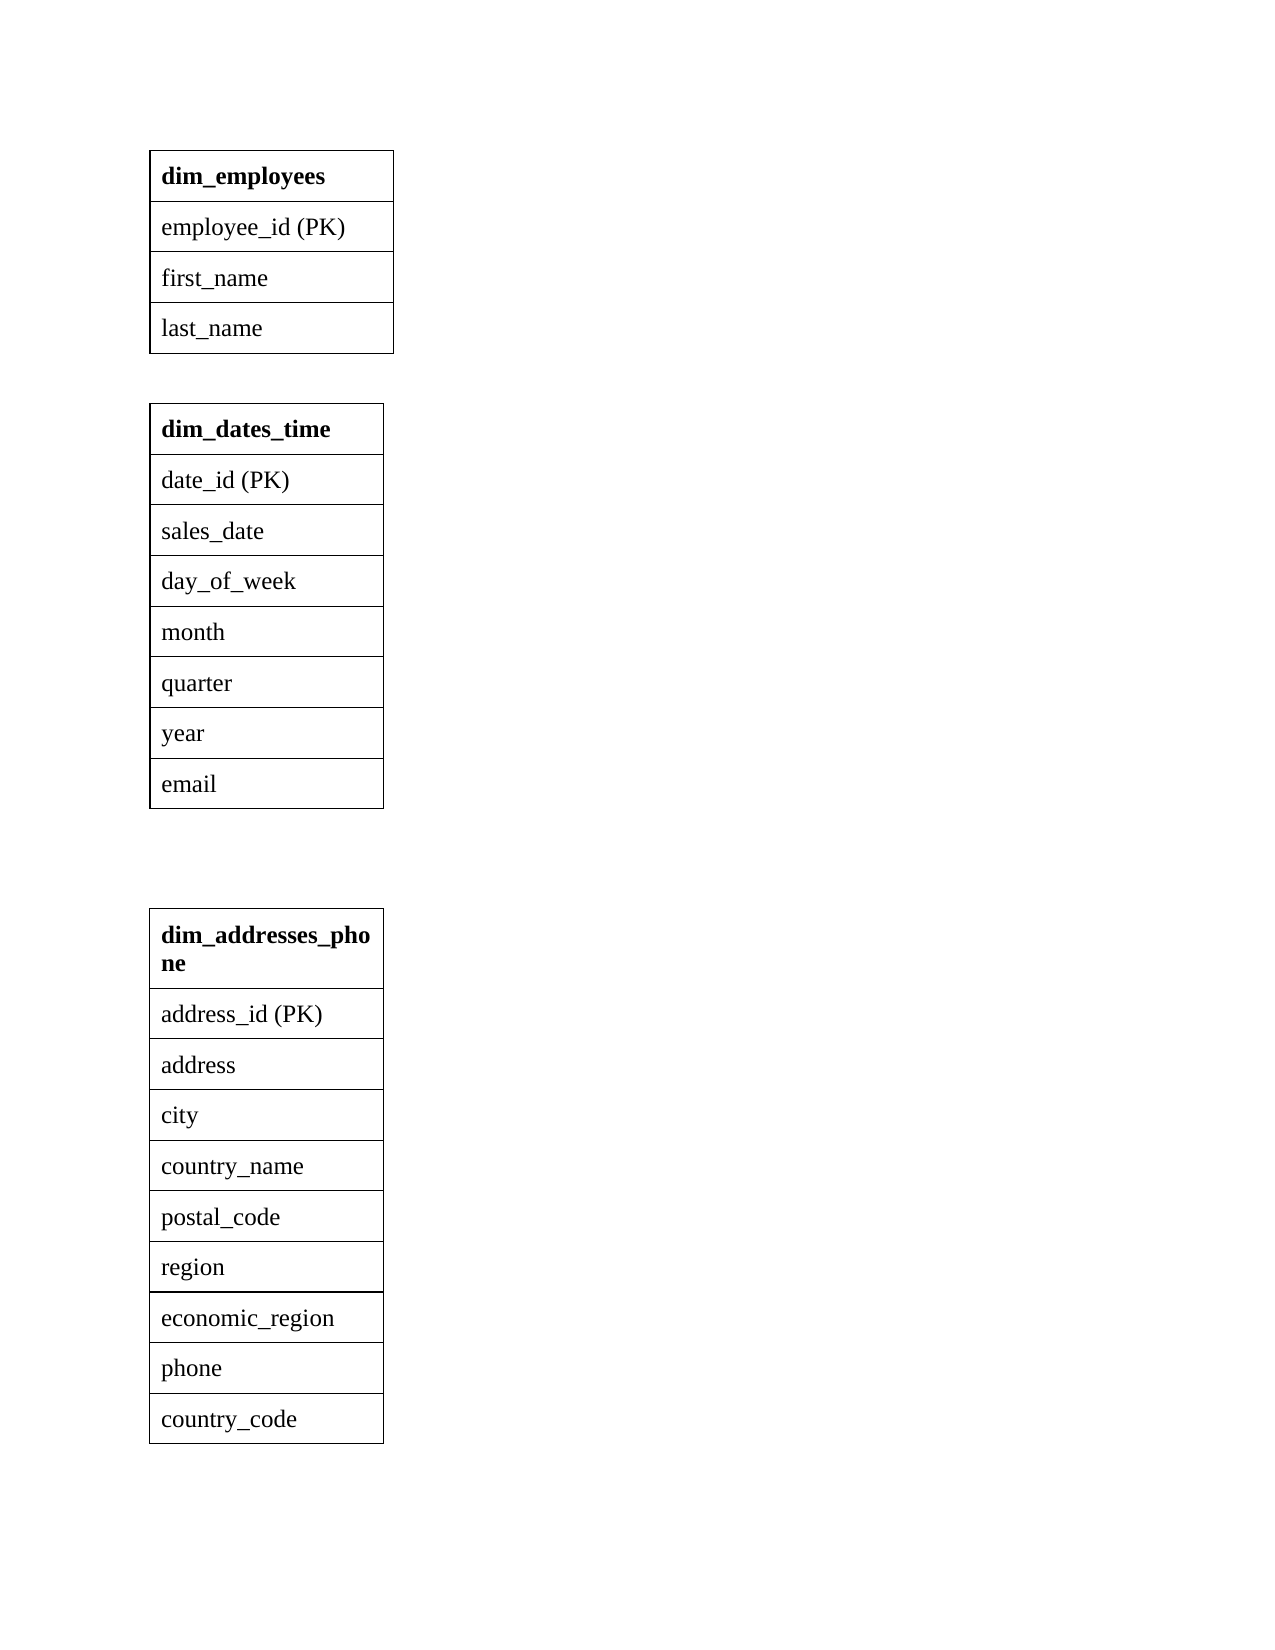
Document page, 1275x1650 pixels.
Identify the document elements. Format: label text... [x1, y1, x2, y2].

table_cell phone [150, 1343, 383, 1393]
table_cell first_name [151, 252, 393, 302]
table_header dim_addresses_phone [150, 909, 383, 988]
table_cell country_code [150, 1394, 383, 1443]
table_cell employee_id (PK) [151, 202, 393, 251]
table_cell month [151, 607, 383, 656]
table_header dim_employees [151, 151, 393, 201]
table_header dim_dates_time [151, 404, 383, 454]
table_cell economic_region [150, 1293, 383, 1342]
table_cell country_name [150, 1141, 383, 1190]
table_cell city [150, 1090, 383, 1139]
table_cell last_name [151, 303, 393, 352]
table_cell postal_code [150, 1191, 383, 1241]
table_cell date_id (PK) [151, 455, 383, 504]
table_cell year [151, 708, 383, 757]
table_cell quarter [151, 657, 383, 707]
table_cell email [151, 759, 383, 808]
table_cell address [150, 1039, 383, 1089]
table_cell address_id (PK) [150, 989, 383, 1038]
table_cell region [150, 1242, 383, 1291]
table_cell day_of_week [151, 556, 383, 606]
table_cell sales_date [151, 505, 383, 555]
